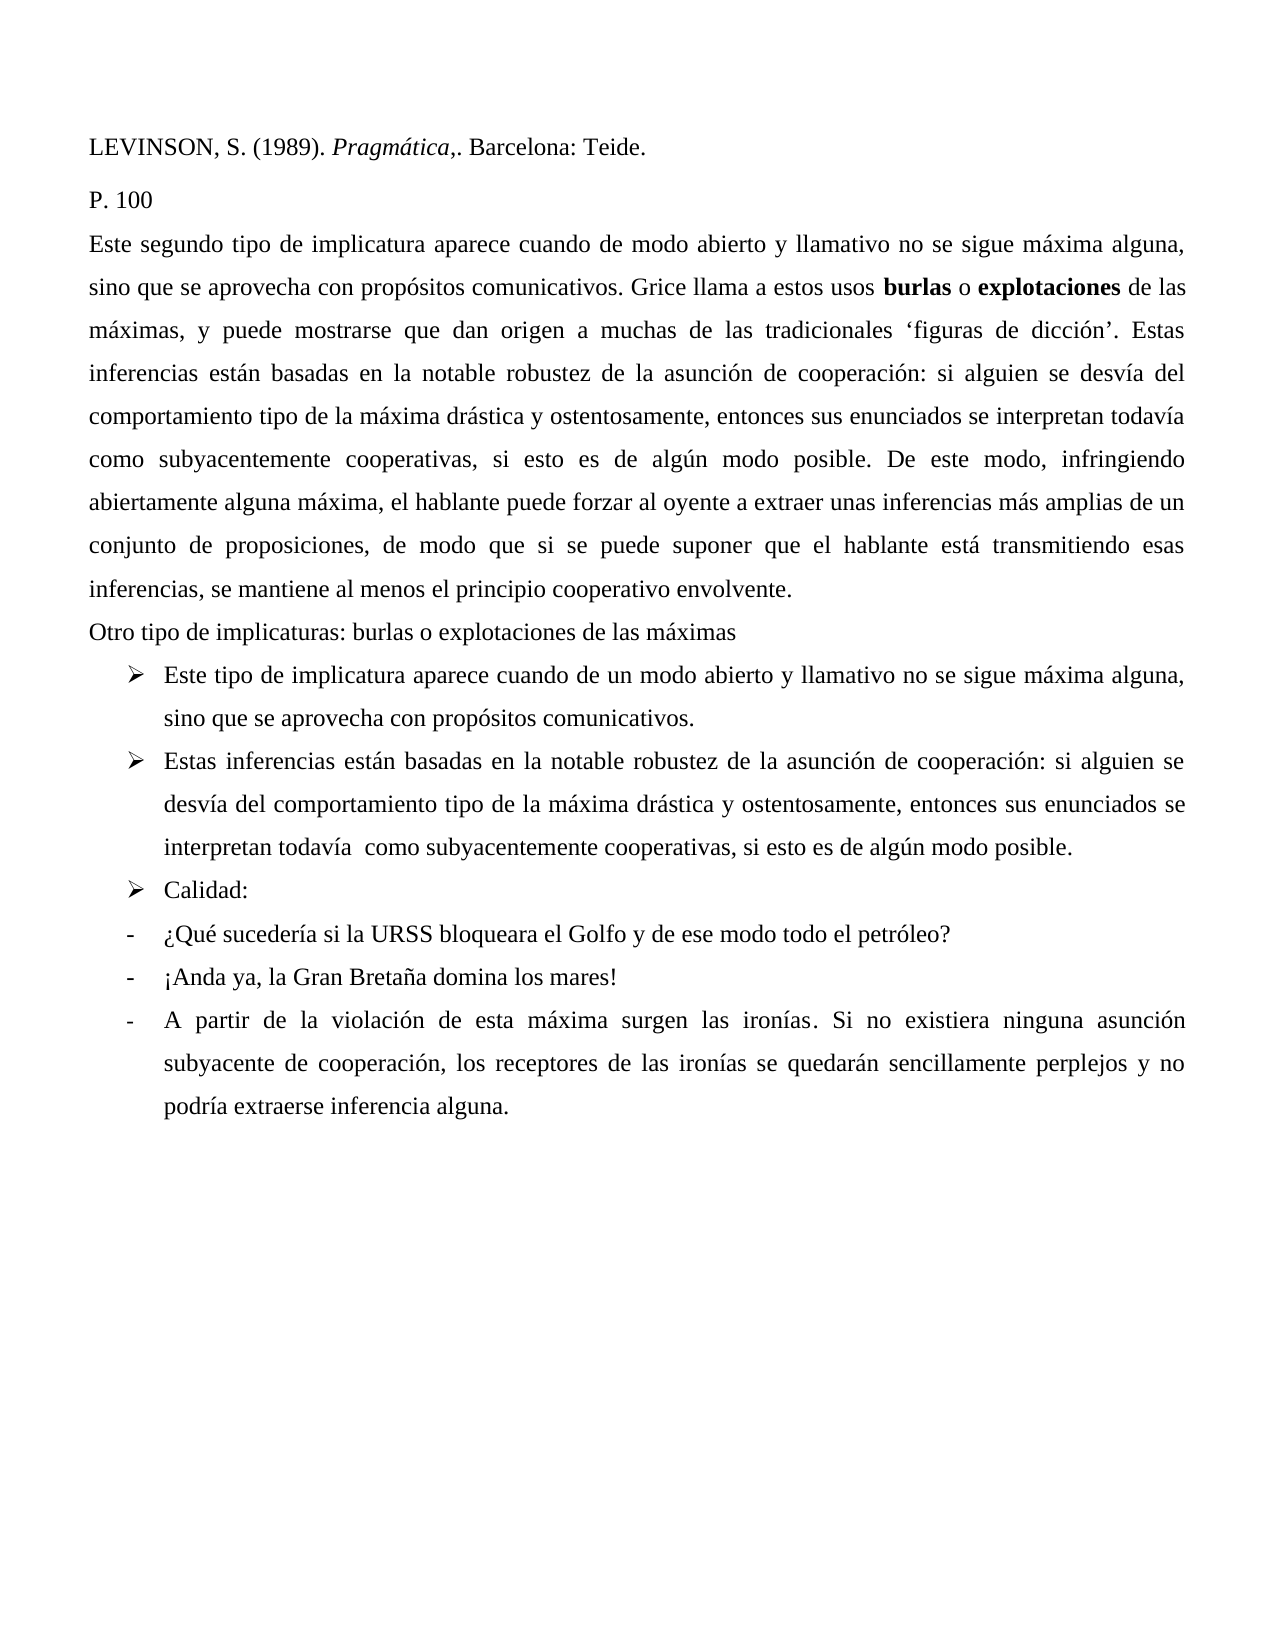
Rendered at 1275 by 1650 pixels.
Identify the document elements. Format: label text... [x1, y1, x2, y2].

list A partir de la violación de esta máxima surgen las ironías. Si no existiera ninguna asunción subyacente de cooperación, los receptores de las ironías se quedarán sencillamente perplejos y no podría extraerse inferencia alguna. [126, 1005, 1186, 1120]
list Estas inferencias están basadas en la notable robustez de la asunción de cooperación: si alguien se desvía del comportamiento tipo de la máxima drástica y ostentosamente, entonces sus enunciados se interpretan todavía como subyacentemente cooperativas, si esto es de algún modo posible. [126, 746, 1186, 861]
list ¿Qué sucedería si la URSS bloqueara el Golfo y de ese modo todo el petróleo? [126, 919, 1186, 947]
text Este segundo tipo de implicatura aparece cuando de modo abierto y llamativo no se sigue máxima alguna, sino que se aprovecha con propósitos comunicativos. Grice llama a estos usos burlas o explotaciones de las máximas, y puede mostrarse que dan origen a muchas de las tradicionales ‘figuras de dicción’. Estas inferencias están basadas en la notable robustez de la asunción de cooperación: si alguien se desvía del comportamiento tipo de la máxima drástica y ostentosamente, entonces sus enunciados se interpretan todavía como subyacentemente cooperativas, si esto es de algún modo posible. De este modo, infringiendo abiertamente alguna máxima, el hablante puede forzar al oyente a extraer unas inferencias más amplias de un conjunto de proposiciones, de modo que si se puede suponer que el hablante está transmitiendo esas inferencias, se mantiene al menos el principio cooperativo envolvente. [89, 229, 1186, 602]
list ¡Anda ya, la Gran Bretaña domina los mares! [126, 962, 1186, 991]
text P. 100 [89, 186, 1186, 214]
text LEVINSON, S. (1989). Pragmática,. Barcelona: Teide. [89, 132, 1186, 161]
list Calidad: [126, 876, 1186, 904]
list Este tipo de implicatura aparece cuando de un modo abierto y llamativo no se sigue máxima alguna, sino que se aprovecha con propósitos comunicativos. [126, 660, 1186, 732]
text Otro tipo de implicaturas: burlas o explotaciones de las máximas [89, 617, 1186, 646]
